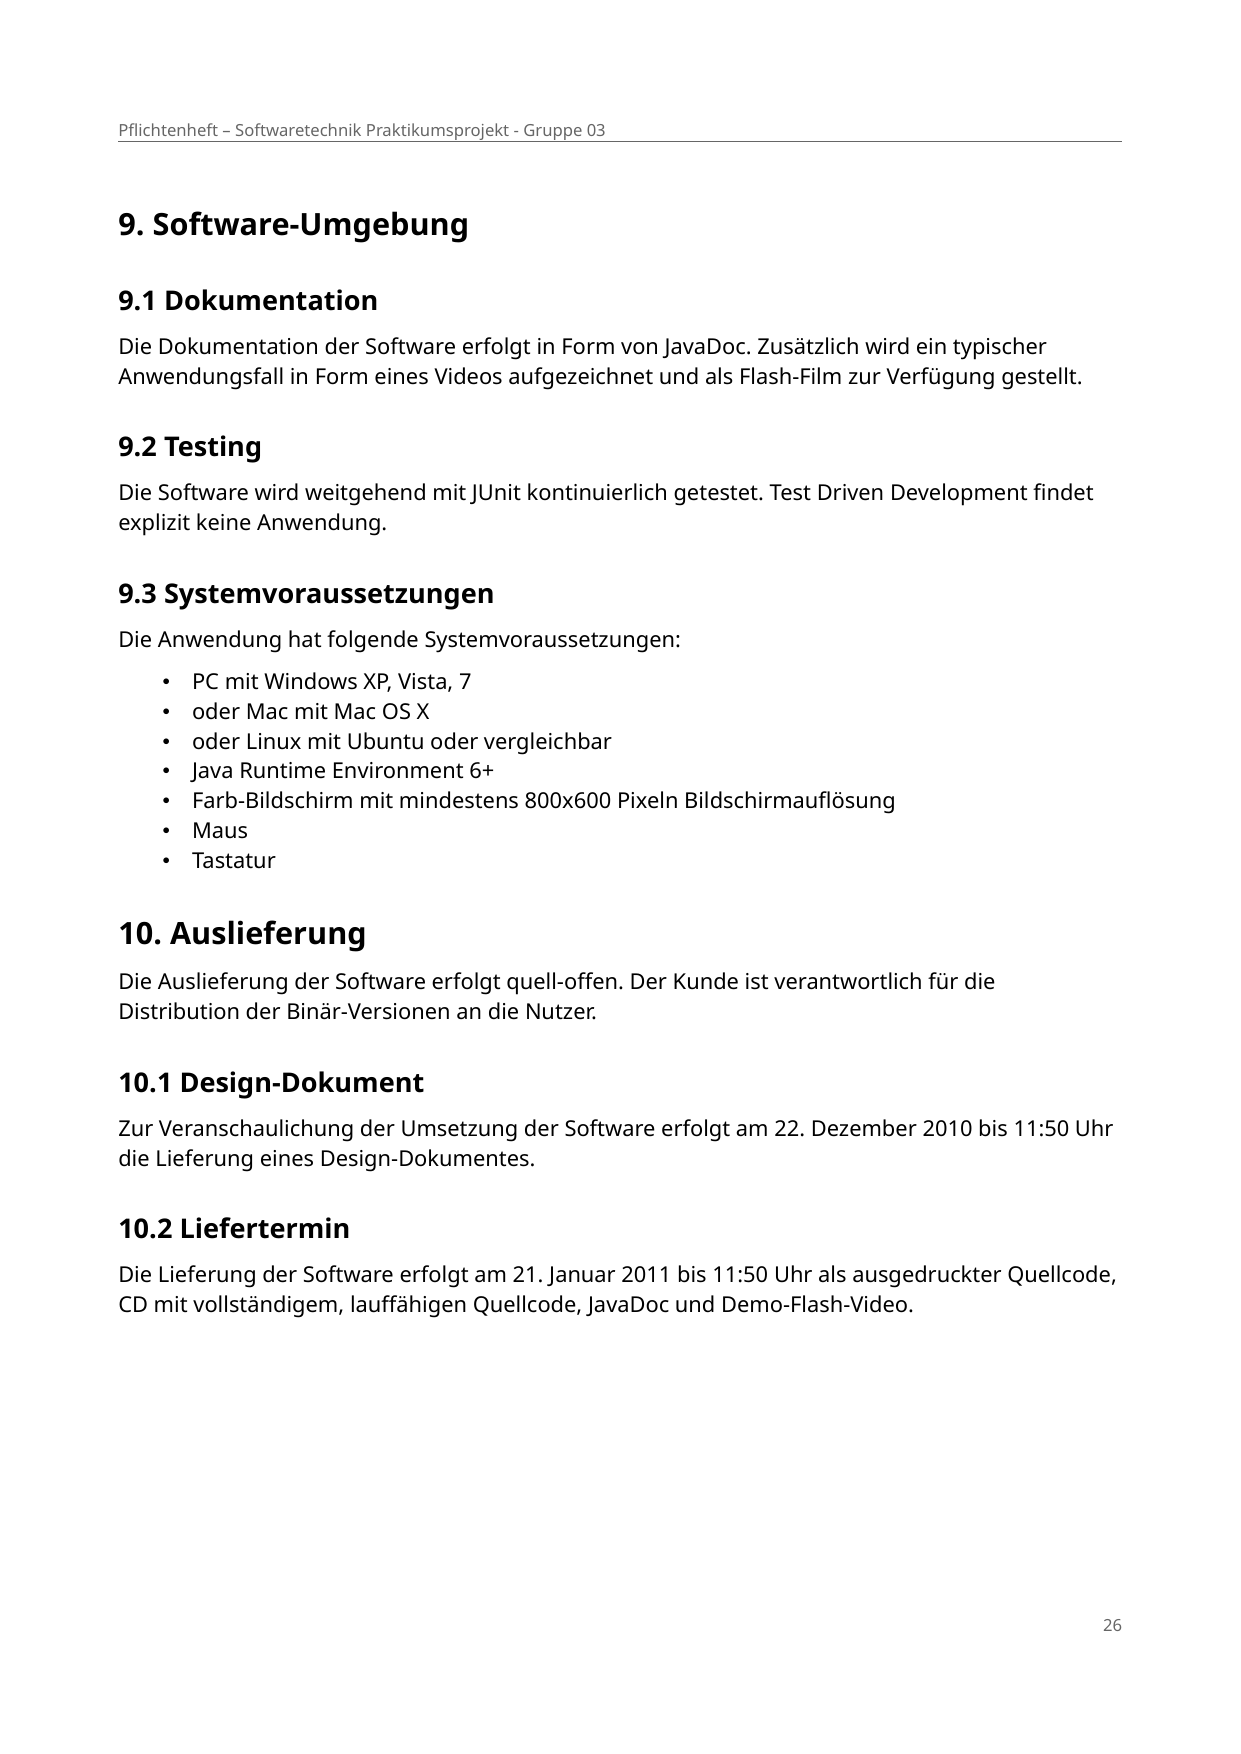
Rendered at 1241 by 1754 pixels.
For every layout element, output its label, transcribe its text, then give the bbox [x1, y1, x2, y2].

list PC mit Windows XP, Vista, 7 [162, 666, 1122, 696]
text Die Dokumentation der Software erfolgt in Form von JavaDoc. Zusätzlich wird ein typischer Anwendungsfall in Form eines Videos aufgezeichnet und als Flash-Film zur Verfügung gestellt. [118, 331, 1122, 390]
subtitle Auslieferung [118, 912, 1122, 954]
text Die Software wird weitgehend mit JUnit kontinuierlich getestet. Test Driven Development findet explizit keine Anwendung. [118, 477, 1122, 537]
list Tastatur [162, 845, 1122, 874]
text Die Auslieferung der Software erfolgt quell-offen. Der Kunde ist verantwortlich für die Distribution der Binär-Versionen an die Nutzer. [118, 966, 1122, 1026]
list Farb-Bildschirm mit mindestens 800x600 Pixeln Bildschirmauflösung [162, 785, 1122, 815]
list oder Linux mit Ubuntu oder vergleichbar [162, 726, 1122, 755]
subtitle Design-Dokument [118, 1063, 1122, 1100]
text Die Lieferung der Software erfolgt am 21. Januar 2011 bis 11:50 Uhr als ausgedruckter Quellcode, CD mit vollständigem, lauffähigen Quellcode, JavaDoc und Demo-Flash-Video. [118, 1259, 1122, 1319]
subtitle Testing [118, 428, 1122, 465]
list Java Runtime Environment 6+ [162, 755, 1122, 785]
text Zur Veranschaulichung der Umsetzung der Software erfolgt am 22. Dezember 2010 bis 11:50 Uhr die Lieferung eines Design-Dokumentes. [118, 1113, 1122, 1172]
subtitle Software-Umgebung [118, 202, 1122, 244]
subtitle Liefertermin [118, 1210, 1122, 1247]
text Die Anwendung hat folgende Systemvoraussetzungen: [118, 624, 1122, 653]
subtitle Dokumentation [118, 281, 1122, 318]
subtitle Systemvoraussetzungen [118, 574, 1122, 611]
list Maus [162, 815, 1122, 845]
list oder Mac mit Mac OS X [162, 696, 1122, 726]
